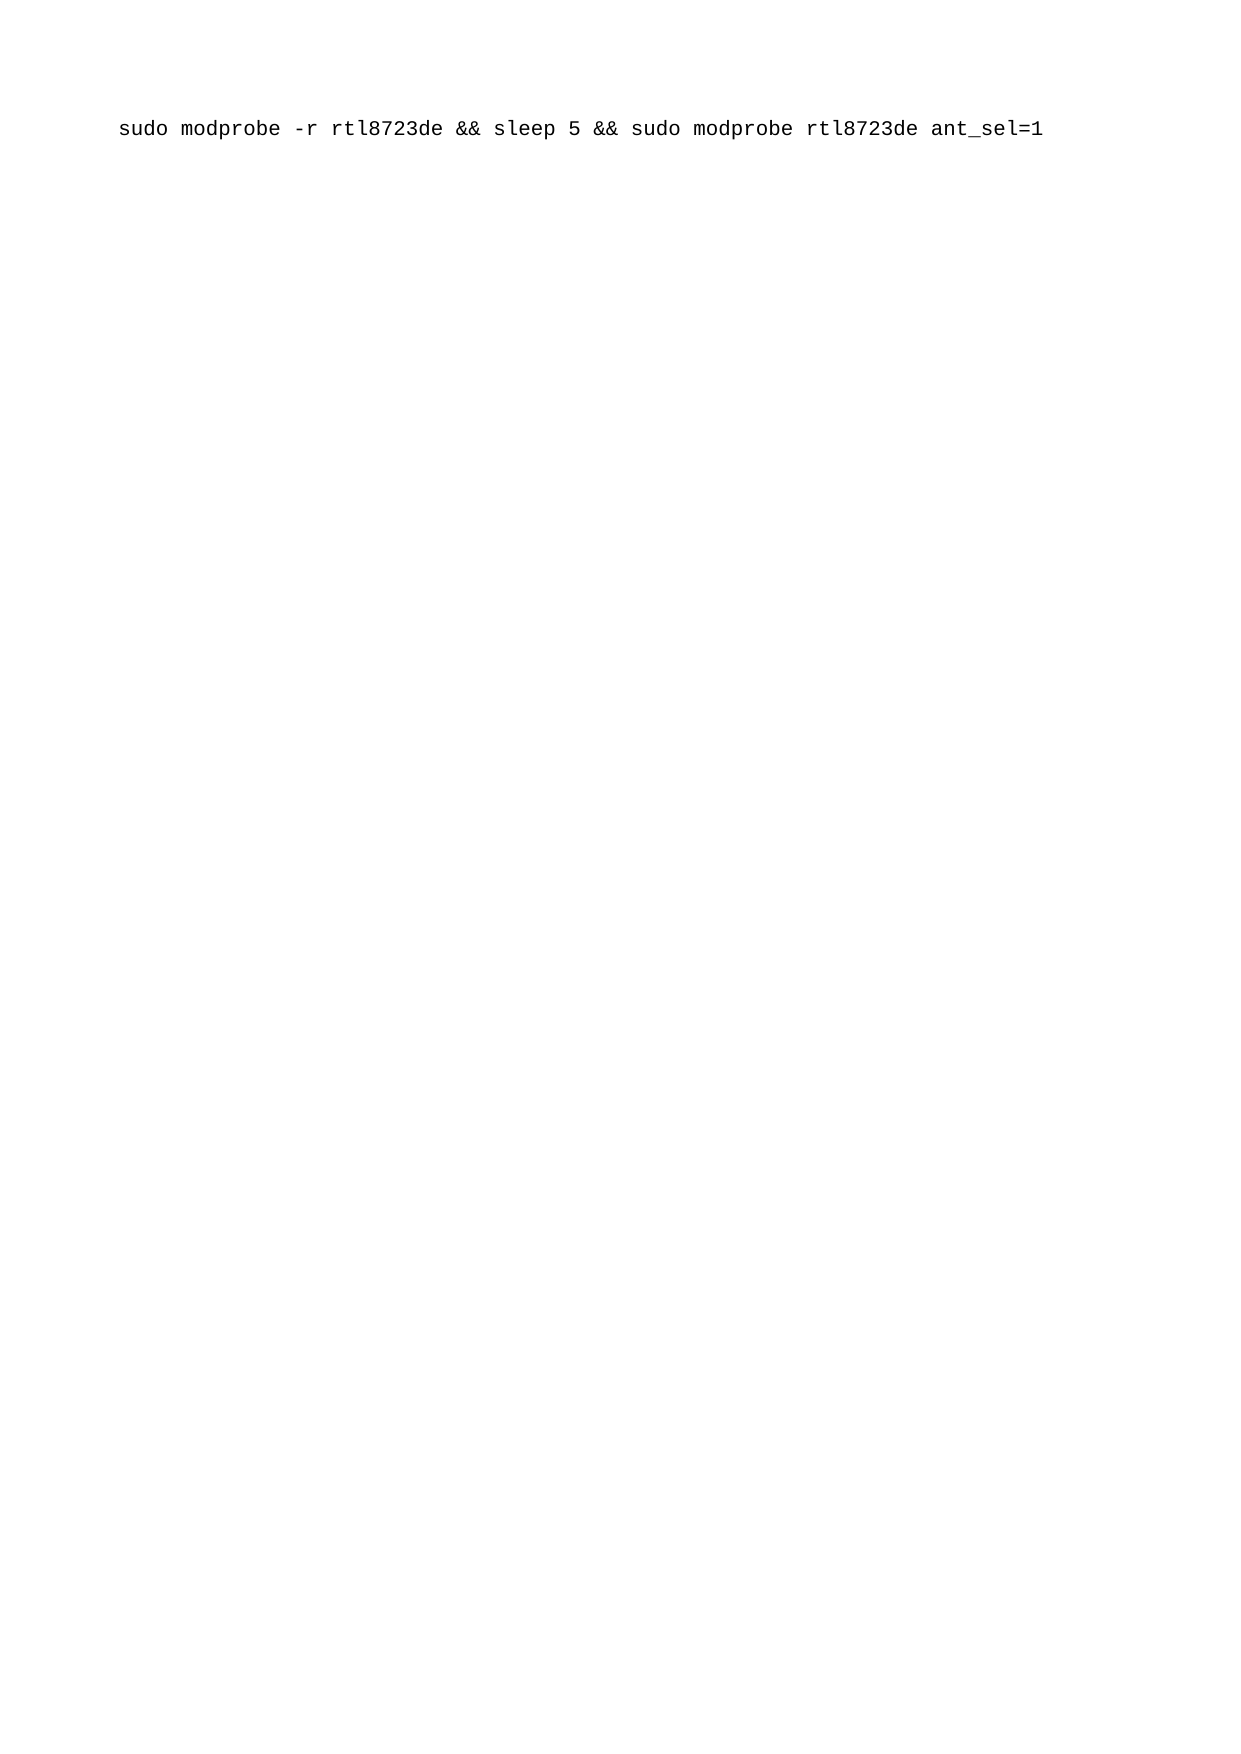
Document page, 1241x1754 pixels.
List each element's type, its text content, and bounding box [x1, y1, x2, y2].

text sudo modprobe -r rtl8723de && sleep 5 && sudo modprobe rtl8723de ant_sel=1 [118, 118, 1122, 142]
